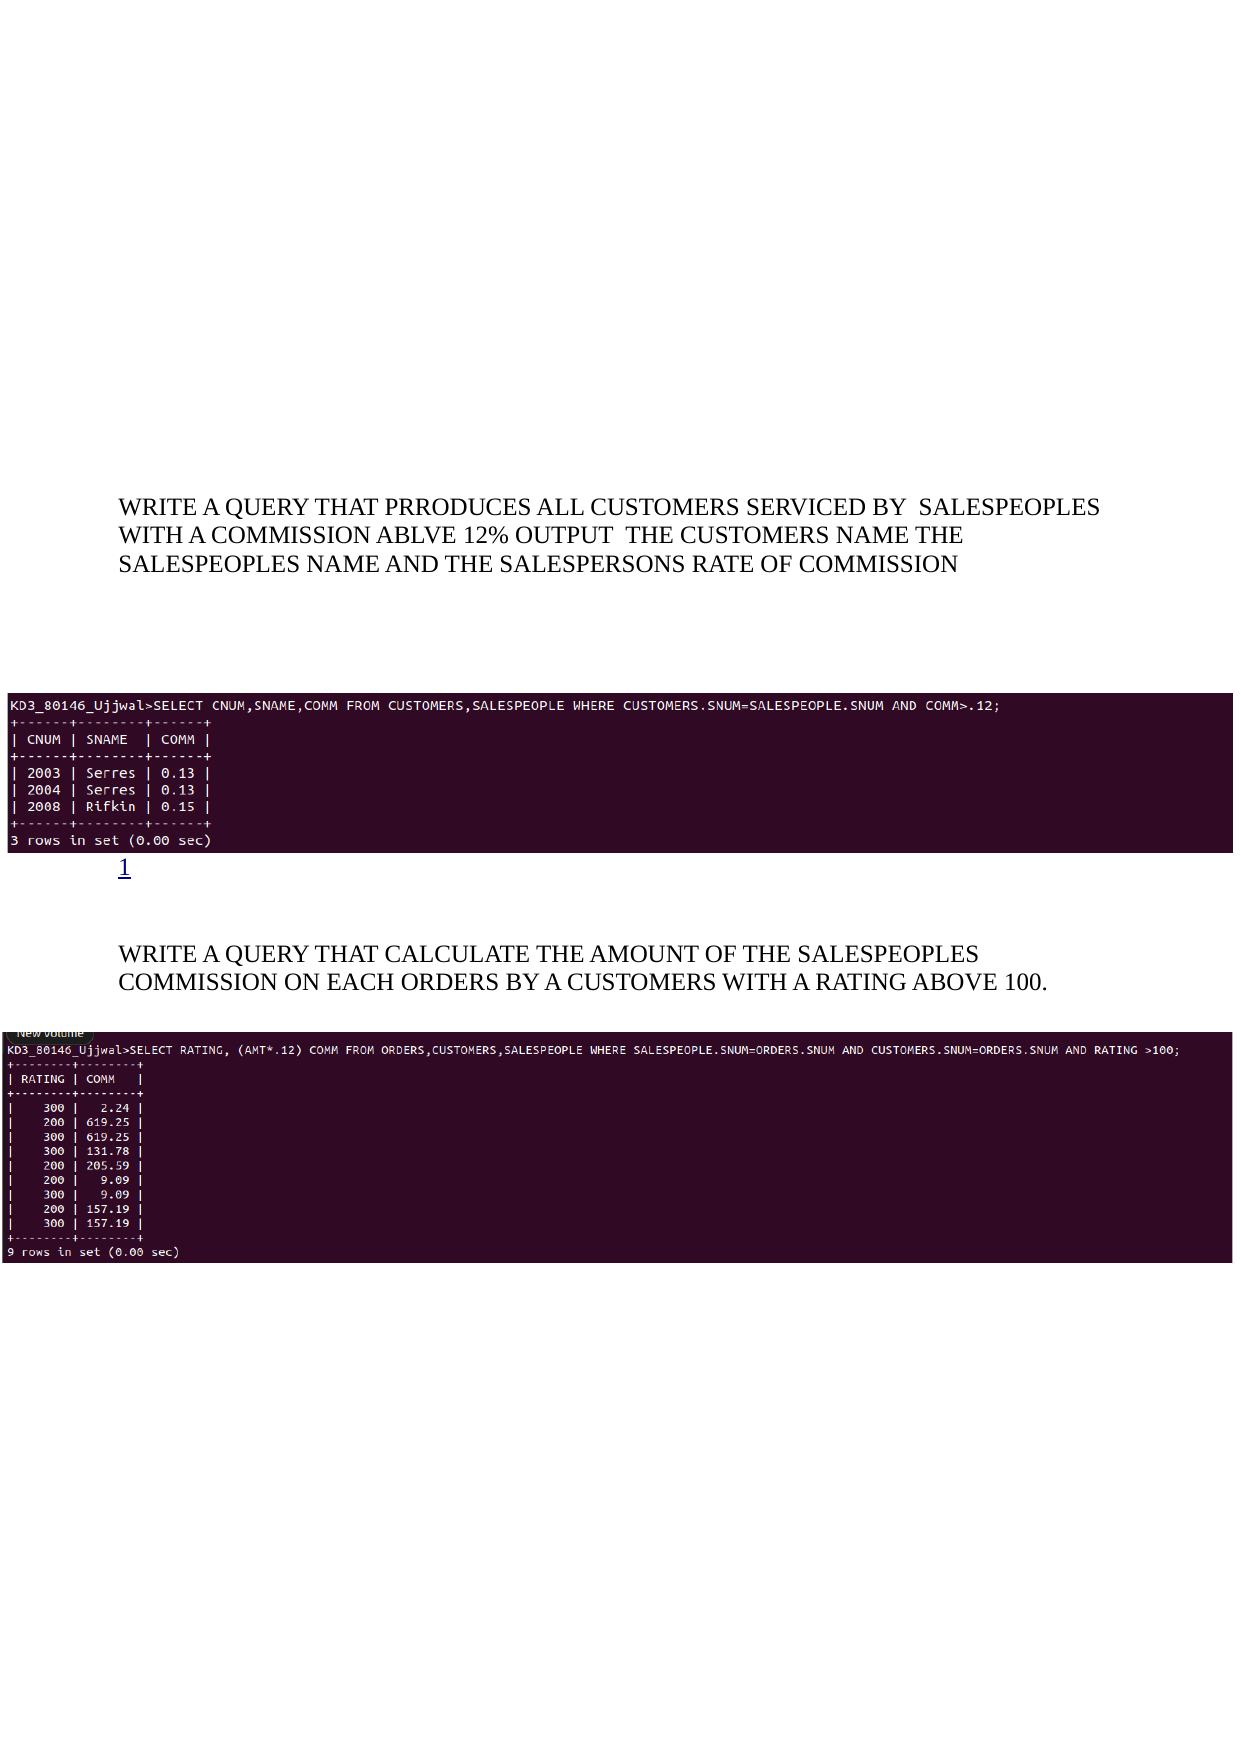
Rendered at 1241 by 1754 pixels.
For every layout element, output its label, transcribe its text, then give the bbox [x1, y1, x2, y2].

text WRITE A QUERY THAT CALCULATE THE AMOUNT OF THE SALESPEOPLES COMMISSION ON EACH ORDERS BY A CUSTOMERS WITH A RATING ABOVE 100. [118, 939, 1122, 996]
picture [2, 1032, 1233, 1263]
text 1 [118, 853, 1122, 881]
picture [7, 693, 1233, 853]
text WRITE A QUERY THAT PRRODUCES ALL CUSTOMERS SERVICED BY SALESPEOPLES WITH A COMMISSION ABLVE 12% OUTPUT THE CUSTOMERS NAME THE SALESPEOPLES NAME AND THE SALESPERSONS RATE OF COMMISSION [118, 492, 1122, 578]
